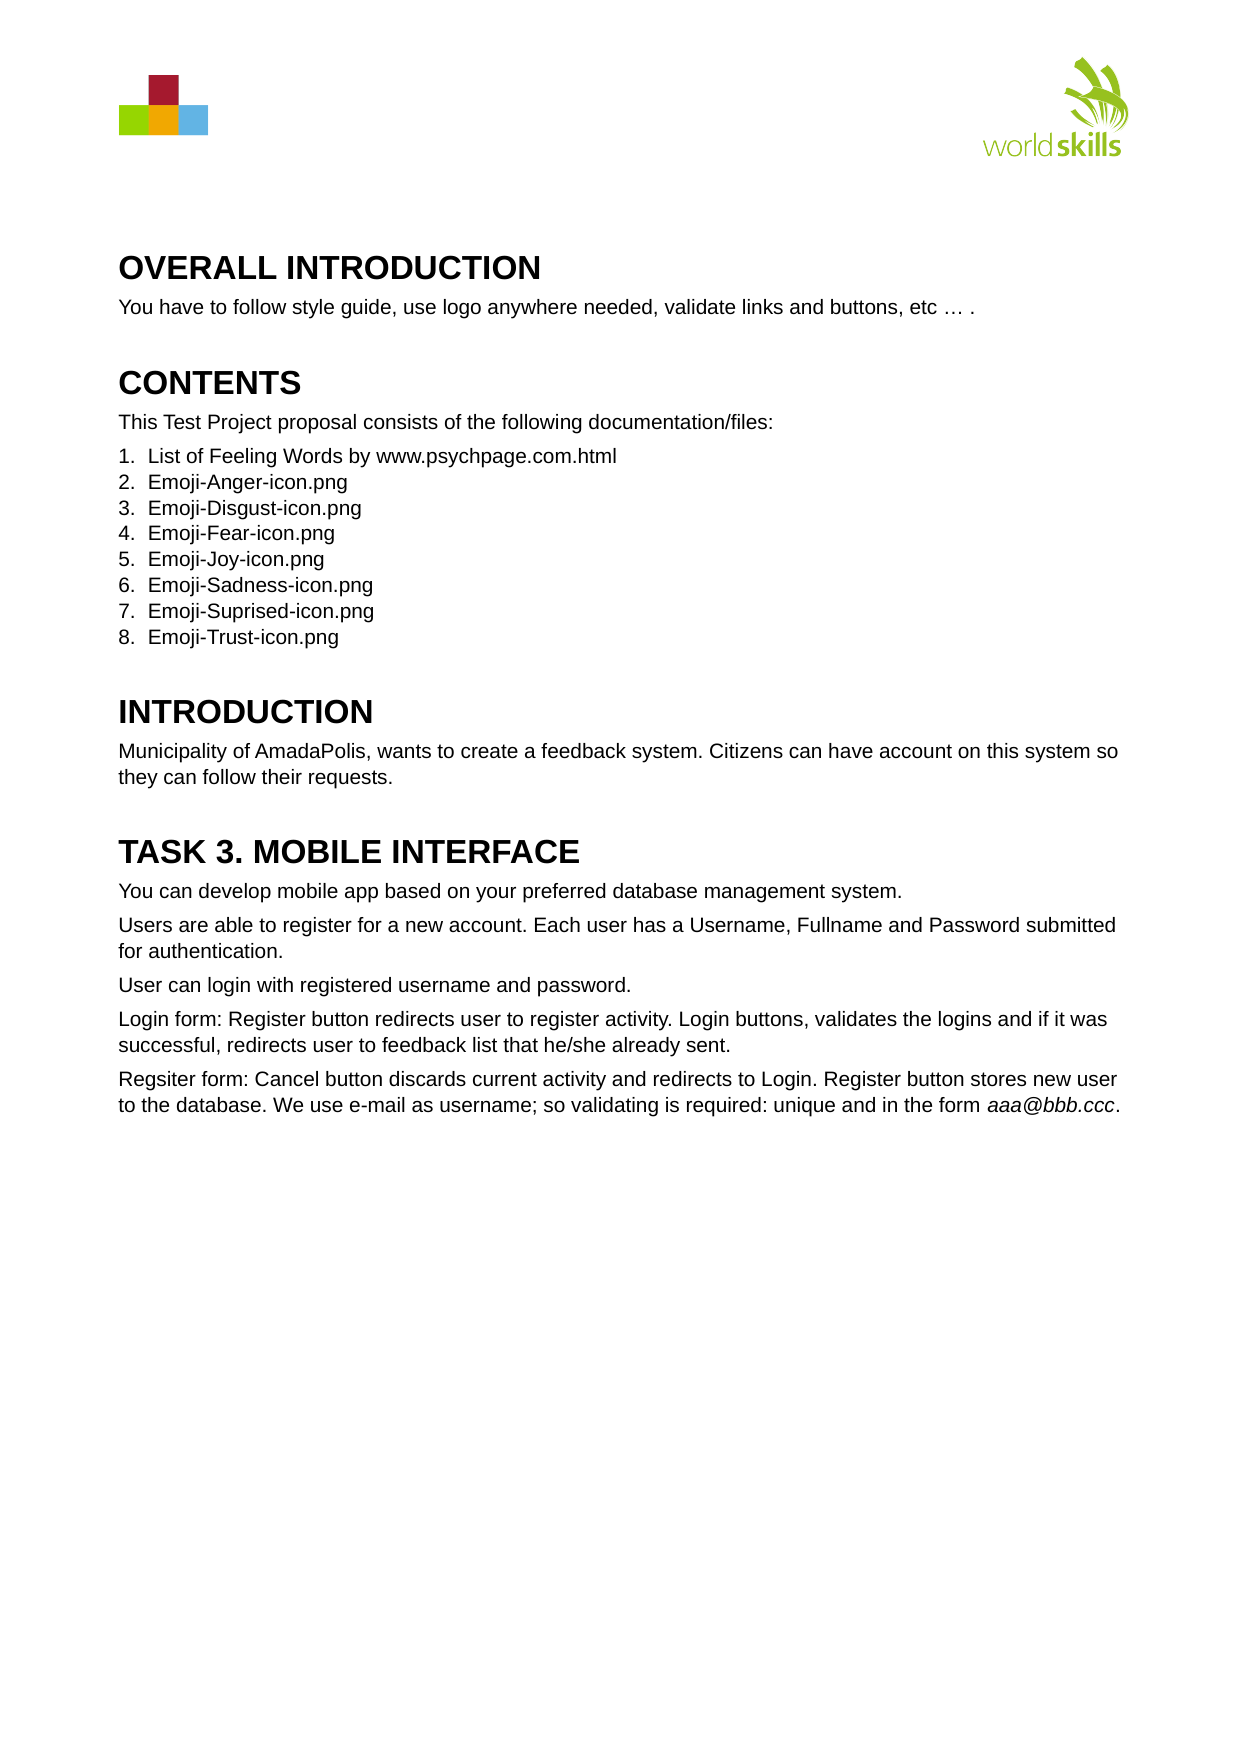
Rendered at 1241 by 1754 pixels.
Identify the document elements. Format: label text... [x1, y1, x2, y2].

text User can login with registered username and password. [118, 973, 1122, 997]
list Emoji-Fear-icon.png [118, 521, 1122, 545]
list Emoji-Suprised-icon.png [118, 599, 1122, 623]
text You can develop mobile app based on your preferred database management system. [118, 879, 1122, 903]
subtitle Introduction [118, 692, 1122, 730]
picture [967, 40, 1145, 172]
list Emoji-Sadness-icon.png [118, 573, 1122, 597]
list Emoji-Trust-icon.png [118, 624, 1122, 648]
picture [118, 59, 209, 152]
subtitle Contents [118, 363, 1122, 401]
text Users are able to register for a new account. Each user has a Username, Fullname and Password submitted for authentication. [118, 913, 1122, 963]
list Emoji-Anger-icon.png [118, 469, 1122, 493]
text Login form: Register button redirects user to register activity. Login buttons, validates the logins and if it was successful, redirects user to feedback list that he/she already sent. [118, 1007, 1122, 1057]
text Regsiter form: Cancel button discards current activity and redirects to Login. Register button stores new user to the database. We use e-mail as username; so validating is required: unique and in the form aaa@bbb.ccc. [118, 1067, 1122, 1117]
text This Test Project proposal consists of the following documentation/files: [118, 409, 1122, 433]
list Emoji-Disgust-icon.png [118, 495, 1122, 519]
text You have to follow style guide, use logo anywhere needed, validate links and buttons, etc … . [118, 295, 1122, 319]
subtitle Overall Introduction [118, 248, 1122, 287]
text Municipality of AmadaPolis, wants to create a feedback system. Citizens can have account on this system so they can follow their requests. [118, 739, 1122, 788]
list List of Feeling Words by www.psychpage.com.html [118, 444, 1122, 468]
list Emoji-Joy-icon.png [118, 547, 1122, 571]
subtitle Task 3. Mobile Interface [118, 832, 1122, 871]
